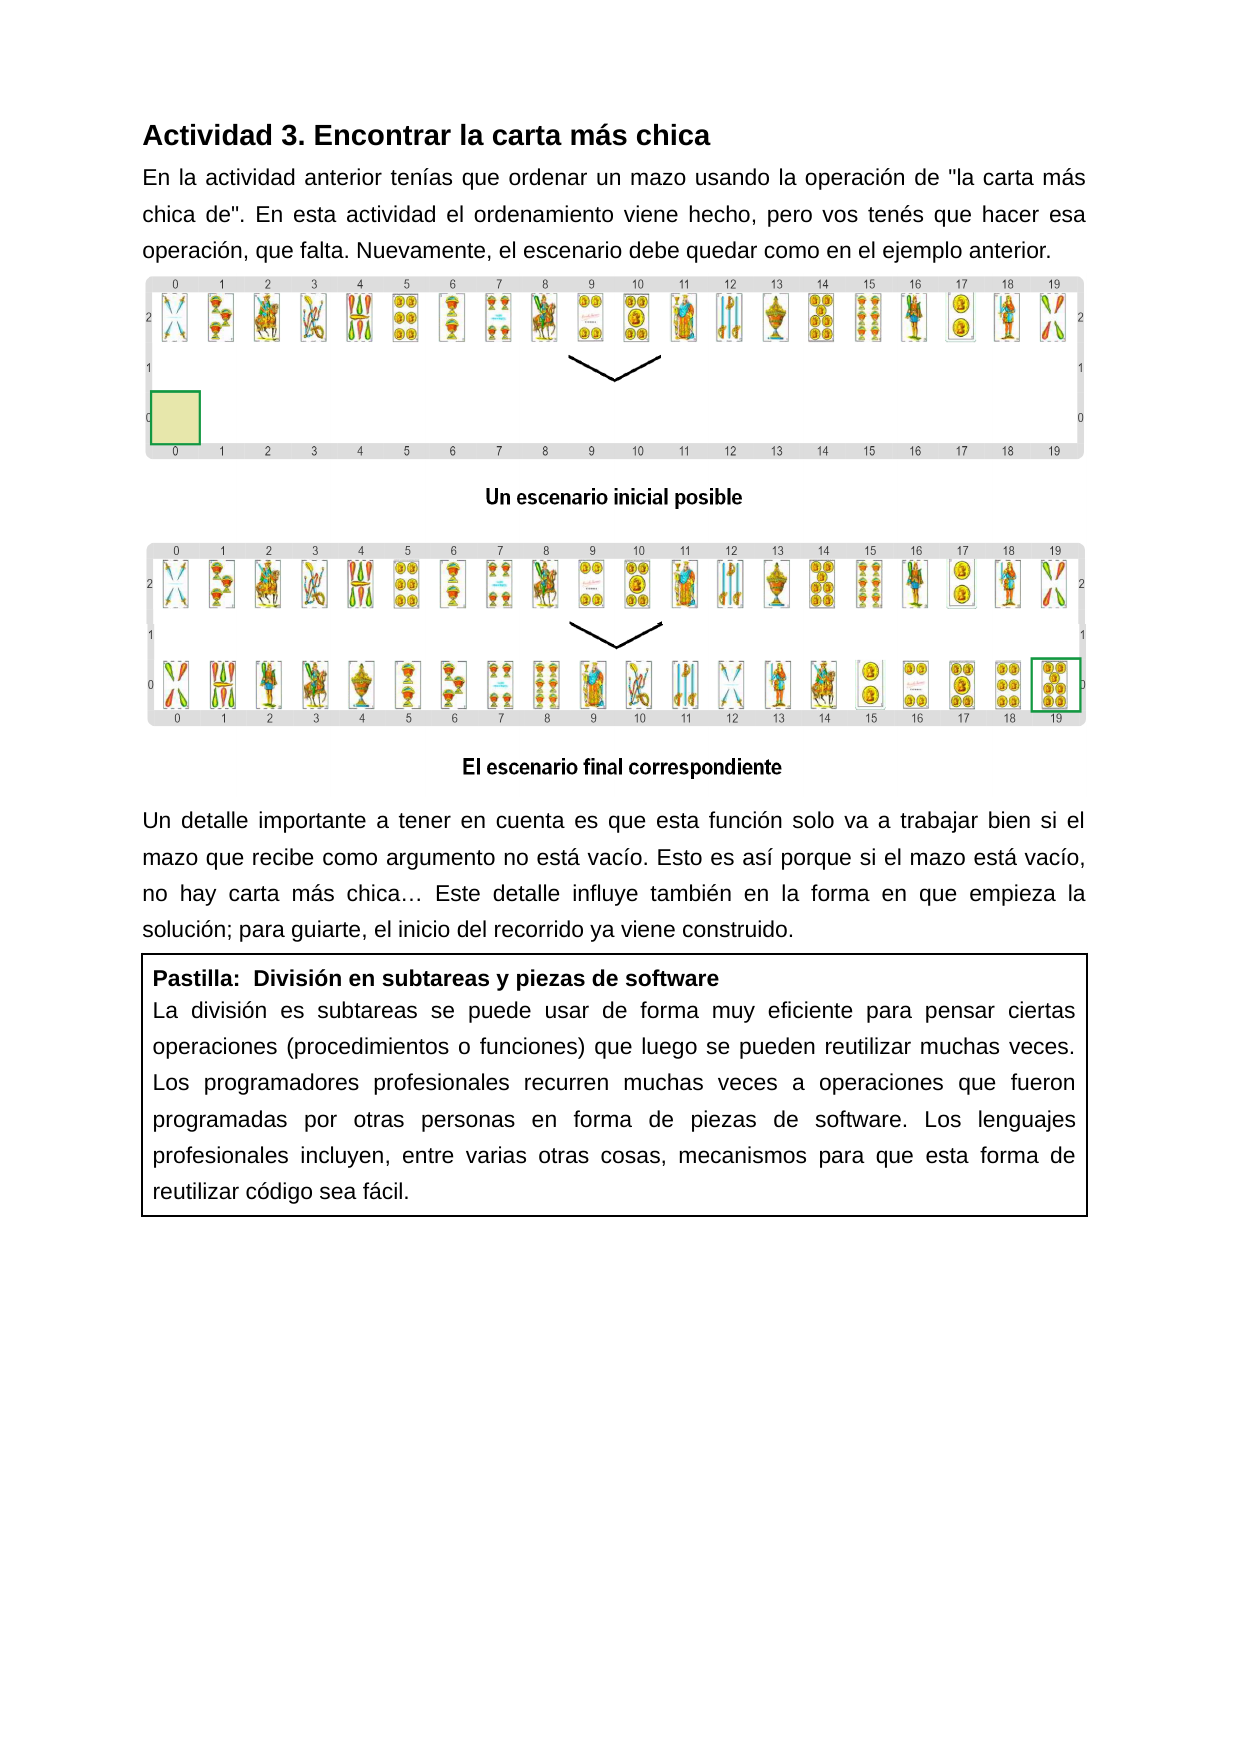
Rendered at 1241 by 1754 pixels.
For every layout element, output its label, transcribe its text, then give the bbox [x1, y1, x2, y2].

text En la actividad anterior tenías que ordenar un mazo usando la operación de "la carta más chica de". En esta actividad el ordenamiento viene hecho, pero vos tenés que hacer esa operación, que falta. Nuevamente, el escenario debe quedar como en el ejemplo anterior. [142, 164, 1087, 263]
table_header Pastilla: División en subtareas y piezas de software La división es subtareas se puede usar de forma muy eficiente para pensar ciertas operaciones (procedimientos o funciones) que luego se pueden reutilizar muchas veces. Los programadores profesionales recurren muchas veces a operaciones que fueron programadas por otras personas en forma de piezas de software. Los lenguajes profesionales incluyen, entre varias otras cosas, mecanismos para que esta forma de reutilizar código sea fácil. [143, 955, 1086, 1215]
picture [142, 273, 1087, 797]
text Actividad 3. Encontrar la carta más chica [142, 118, 1087, 152]
text Un detalle importante a tener en cuenta es que esta función solo va a trabajar bien si el mazo que recibe como argumento no está vacío. Esto es así porque si el mazo está vacío, no hay carta más chica… Este detalle influye también en la forma en que empieza la solución; para guiarte, el inicio del recorrido ya viene construido. [142, 797, 1087, 942]
